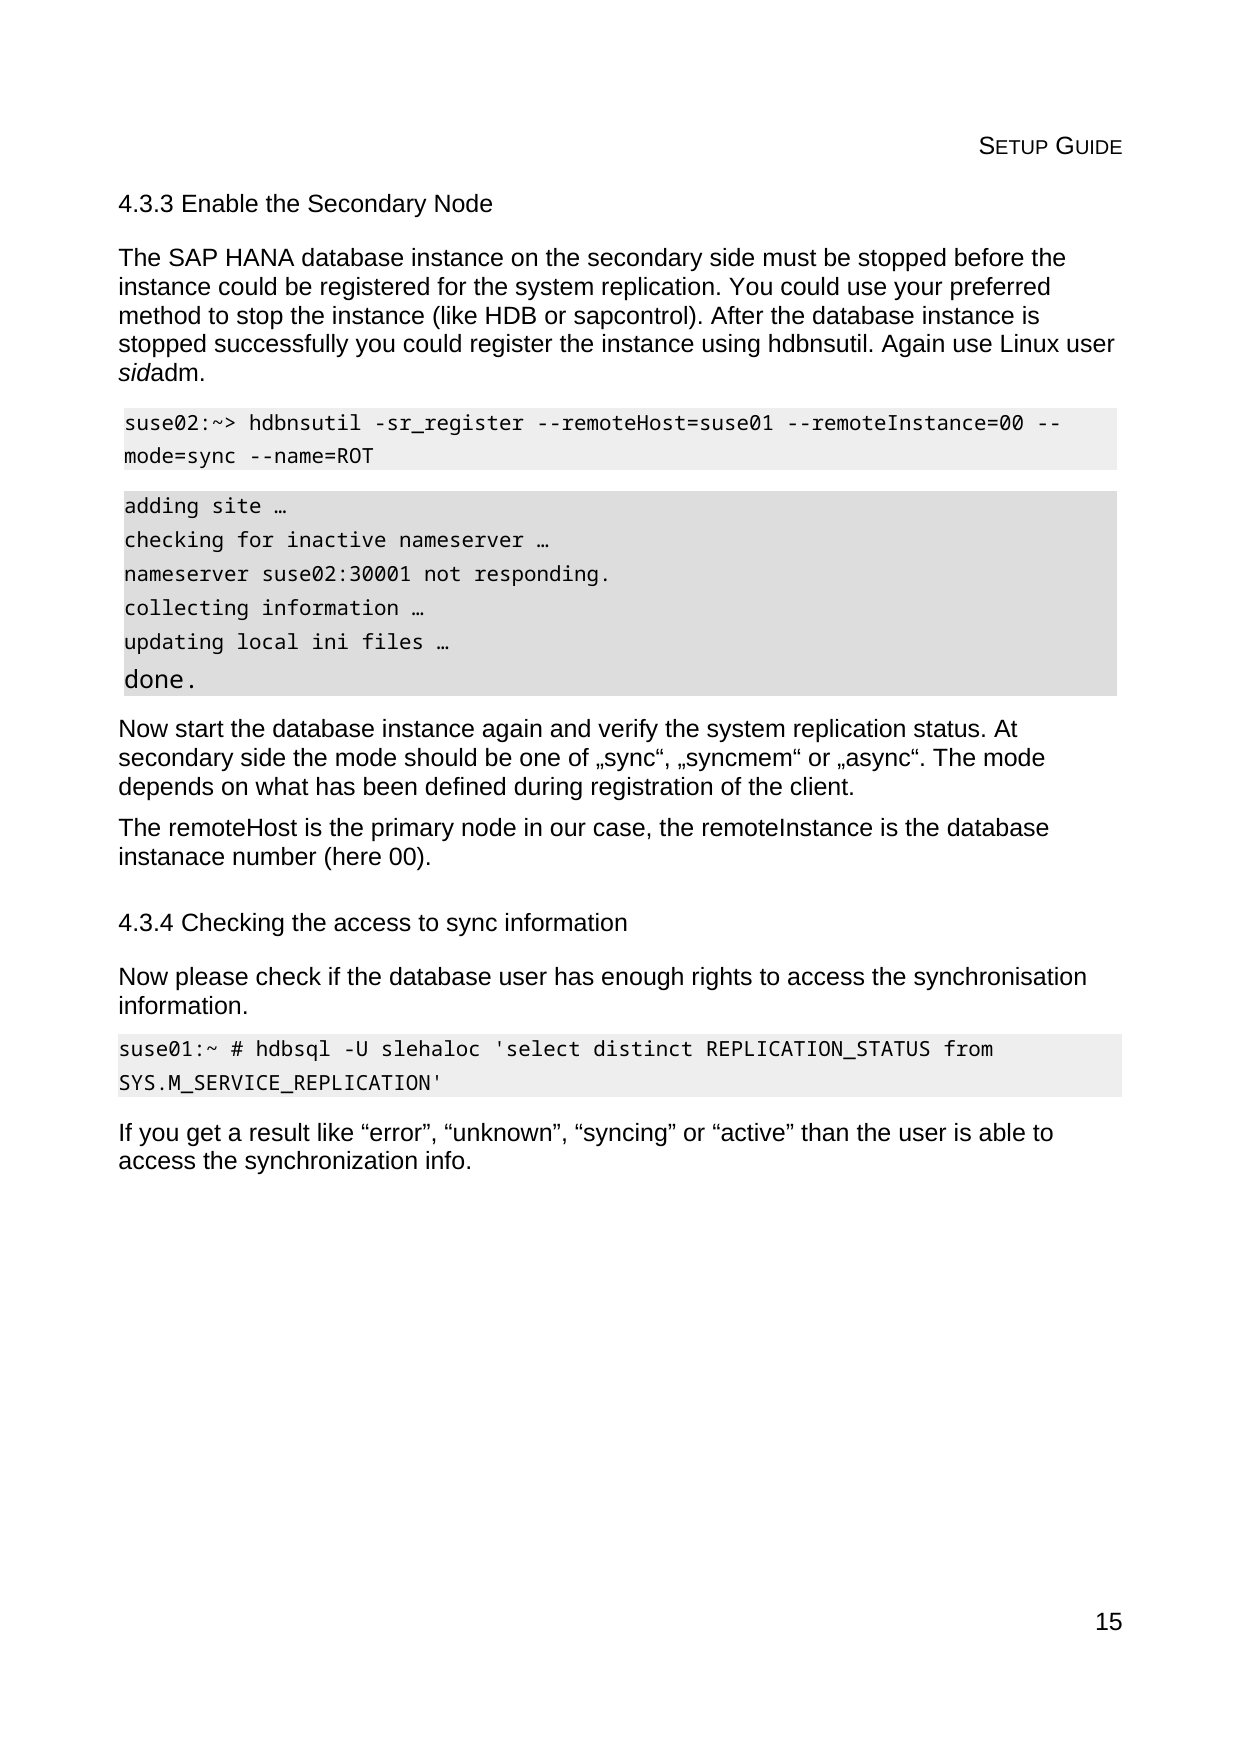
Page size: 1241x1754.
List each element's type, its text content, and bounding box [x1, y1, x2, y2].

text The SAP HANA database instance on the secondary side must be stopped before the instance could be registered for the system replication. You could use your preferred method to stop the instance (like HDB or sapcontrol). After the database instance is stopped successfully you could register the instance using hdbnsutil. Again use Linux user sidadm. [118, 243, 1122, 387]
subtitle Enable the Secondary Node [118, 189, 1122, 218]
list Now start the database instance again and verify the system replication status. At secondary side the mode should be one of „sync“, „syncmem“ or „async“. The mode depends on what has been defined during registration of the client. [81, 714, 1122, 801]
text Now please check if the database user has enough rights to access the synchronisation information. [118, 962, 1122, 1019]
text suse01:~ # hdbsql -U slehaloc 'select distinct REPLICATION_STATUS from SYS.M_SERVICE_REPLICATION' [118, 1034, 1122, 1097]
subtitle Checking the access to sync information [118, 908, 1122, 937]
table_header suse02:~> hdbnsutil -sr_register --remoteHost=suse01 --remoteInstance=00 --mode=sync --name=ROT adding site … checking for inactive nameserver … nameserver suse02:30001 not responding. collecting information … updating local ini files … done. [118, 387, 1122, 702]
text If you get a result like “error”, “unknown”, “syncing” or “active” than the user is able to access the synchronization info. [118, 1118, 1122, 1175]
list The remoteHost is the primary node in our case, the remoteInstance is the database instanace number (here 00). [118, 813, 1122, 871]
